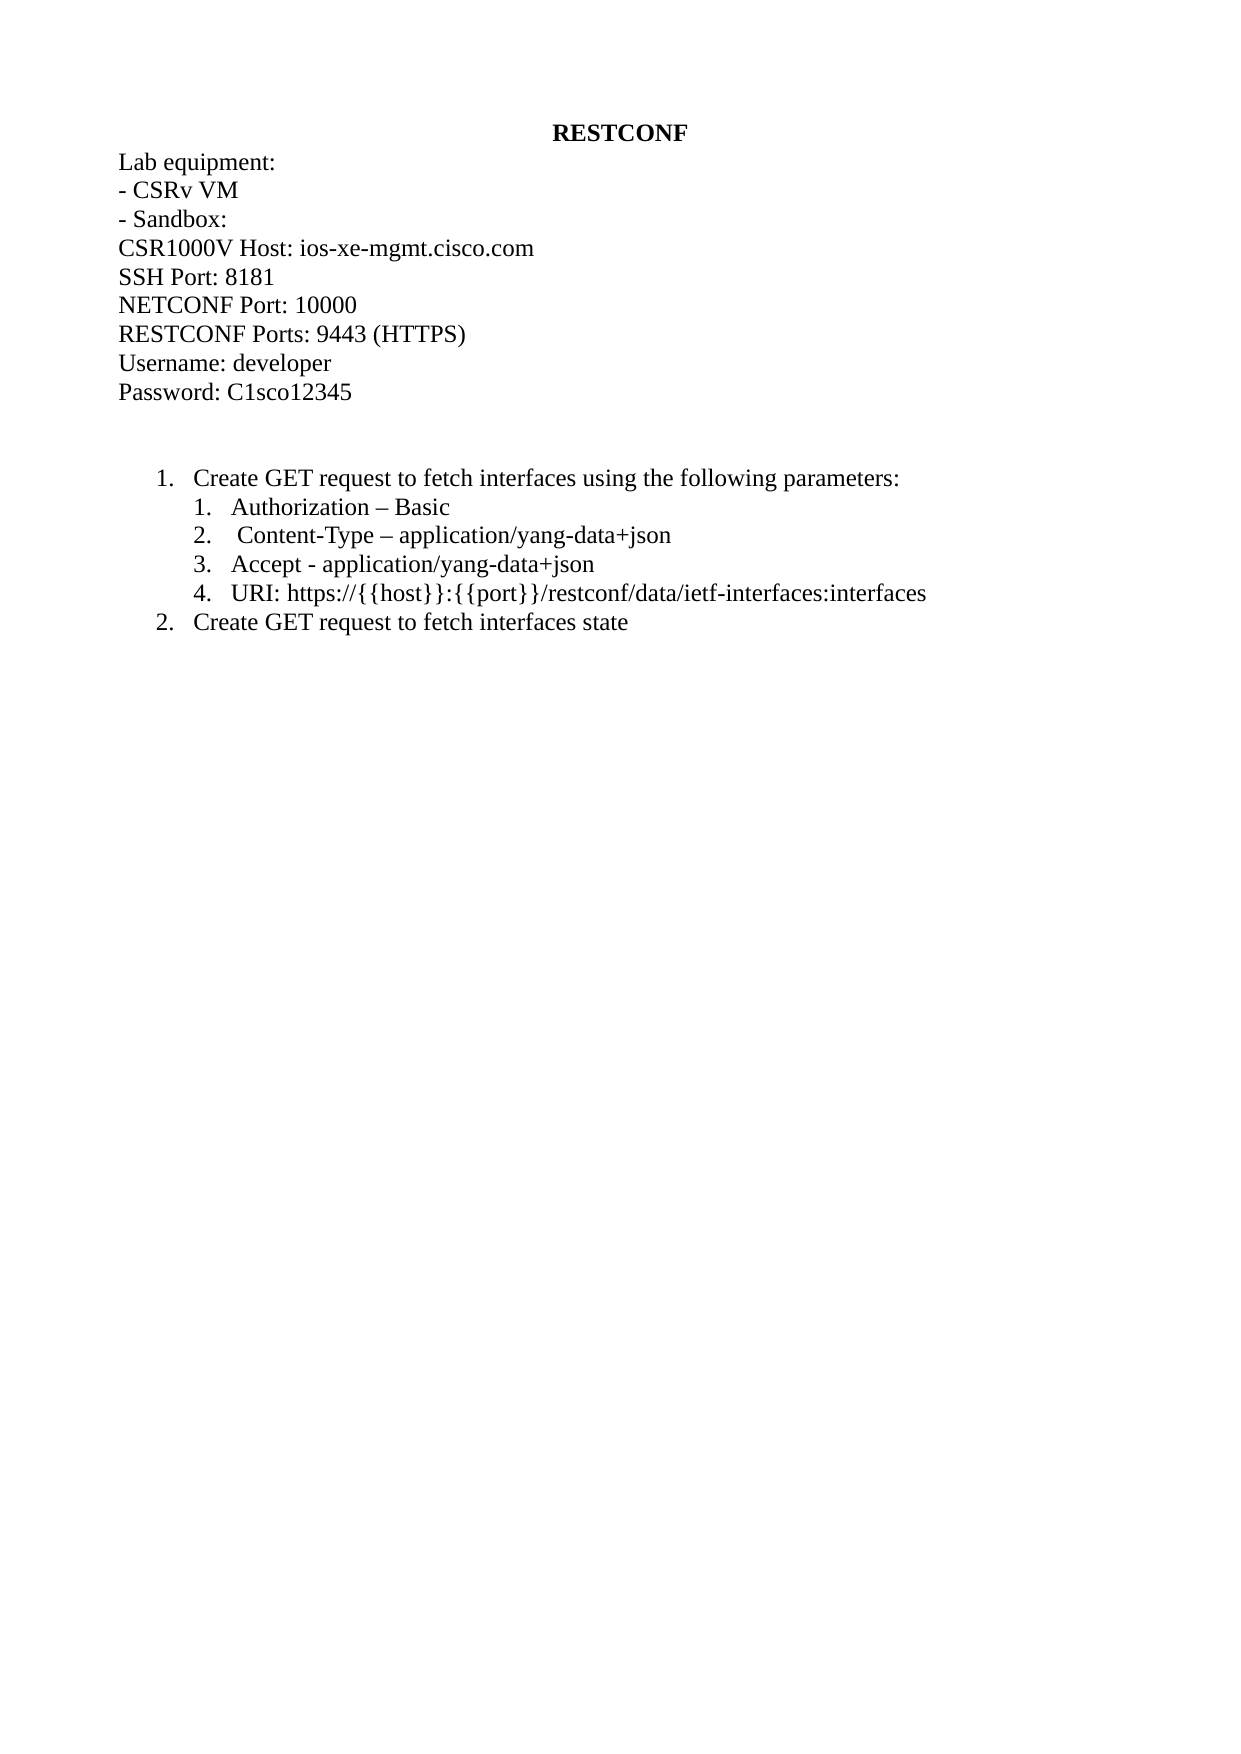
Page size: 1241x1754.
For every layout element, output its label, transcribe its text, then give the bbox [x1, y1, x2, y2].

list Content-Type – application/yang-data+json [193, 521, 1122, 549]
text NETCONF Port: 10000 [118, 291, 1122, 319]
list Accept - application/yang-data+json [193, 549, 1122, 578]
text RESTCONF [118, 118, 1122, 147]
list URI: https://{{host}}:{{port}}/restconf/data/ietf-interfaces:interfaces [193, 578, 1122, 607]
list Create GET request to fetch interfaces using the following parameters: [156, 463, 1122, 492]
text Lab equipment: [118, 147, 1122, 176]
list Create GET request to fetch interfaces state [156, 607, 1122, 636]
text Username: developer [118, 348, 1122, 377]
text - CSRv VM [118, 176, 1122, 204]
text SSH Port: 8181 [118, 262, 1122, 291]
text Password: C1sco12345 [118, 377, 1122, 406]
text CSR1000V Host: ios-xe-mgmt.cisco.com [118, 233, 1122, 262]
list Authorization – Basic [193, 492, 1122, 521]
text RESTCONF Ports: 9443 (HTTPS) [118, 319, 1122, 348]
text - Sandbox: [118, 204, 1122, 233]
